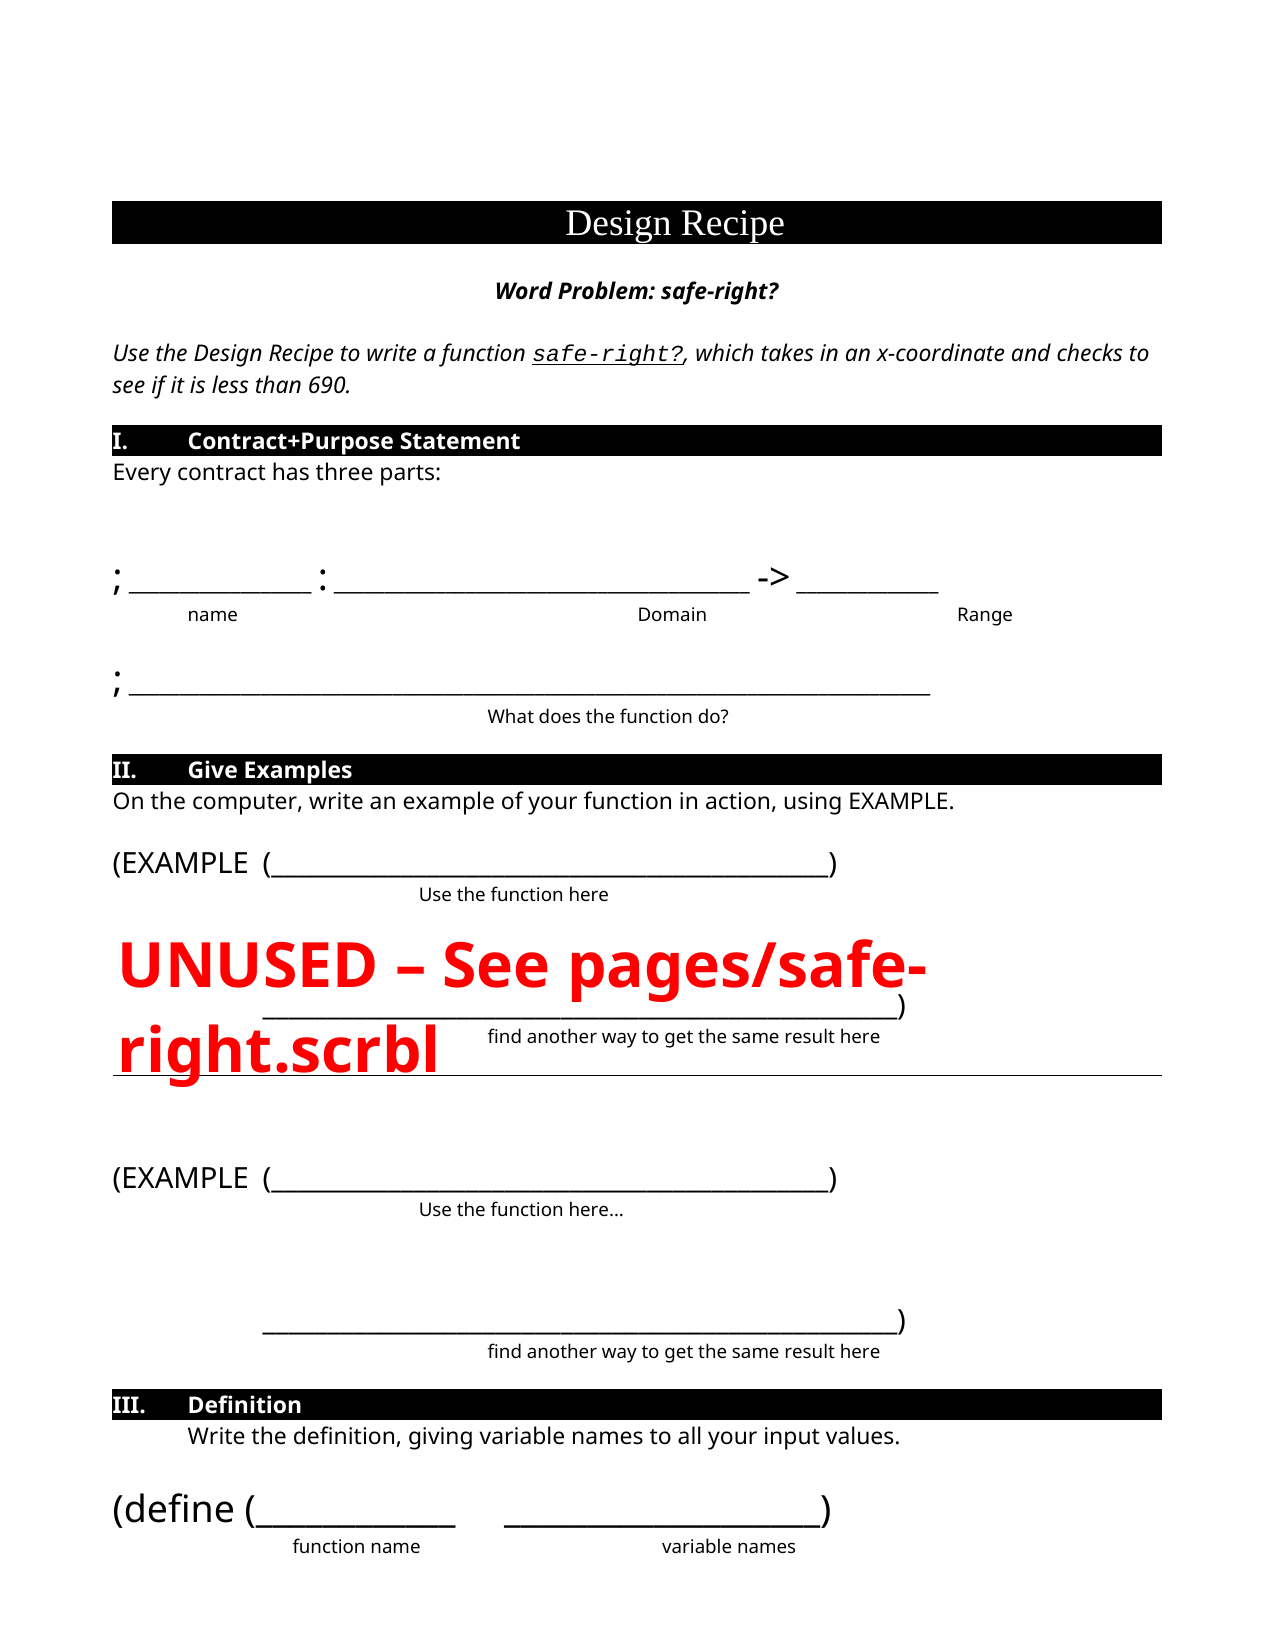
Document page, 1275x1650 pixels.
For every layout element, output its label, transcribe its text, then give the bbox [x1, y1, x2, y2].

text Word Problem: safe-right? [112, 275, 1162, 306]
text _________________________________________________) [187, 1299, 1162, 1338]
text find another way to get the same result here [487, 1338, 1162, 1364]
text On the computer, write an example of your function in action, using EXAMPLE. [112, 785, 1162, 816]
text find another way to get the same result here [487, 1023, 1162, 1049]
text ; __________________ : _________________________________________ -> ______________ [112, 550, 1162, 601]
text ; _______________________________________________________________________________ [112, 652, 1162, 703]
text (EXAMPLE (___________________________________________) [112, 842, 1162, 882]
text (define (____________ ___________________) [112, 1483, 1162, 1534]
text Use the function here [337, 882, 1162, 907]
text Use the function here… [337, 1197, 1162, 1222]
text (EXAMPLE (___________________________________________) [112, 1157, 1162, 1197]
subtitle Give Examples [112, 754, 1162, 785]
text function name variable names [112, 1534, 1162, 1559]
subtitle Design Recipe [112, 201, 1162, 244]
subtitle Contract+Purpose Statement [112, 425, 1162, 456]
text What does the function do? [112, 703, 1162, 729]
list Write the definition, giving variable names to all your input values. [150, 1420, 1162, 1452]
text name Domain Range [112, 601, 1162, 627]
text Every contract has three parts: [112, 456, 1162, 487]
text _________________________________________________) [187, 984, 1162, 1023]
text Use the Design Recipe to write a function safe-right?, which takes in an x-coordinate and checks to see if it is less than 690. [112, 337, 1162, 400]
subtitle Definition [112, 1389, 1162, 1420]
